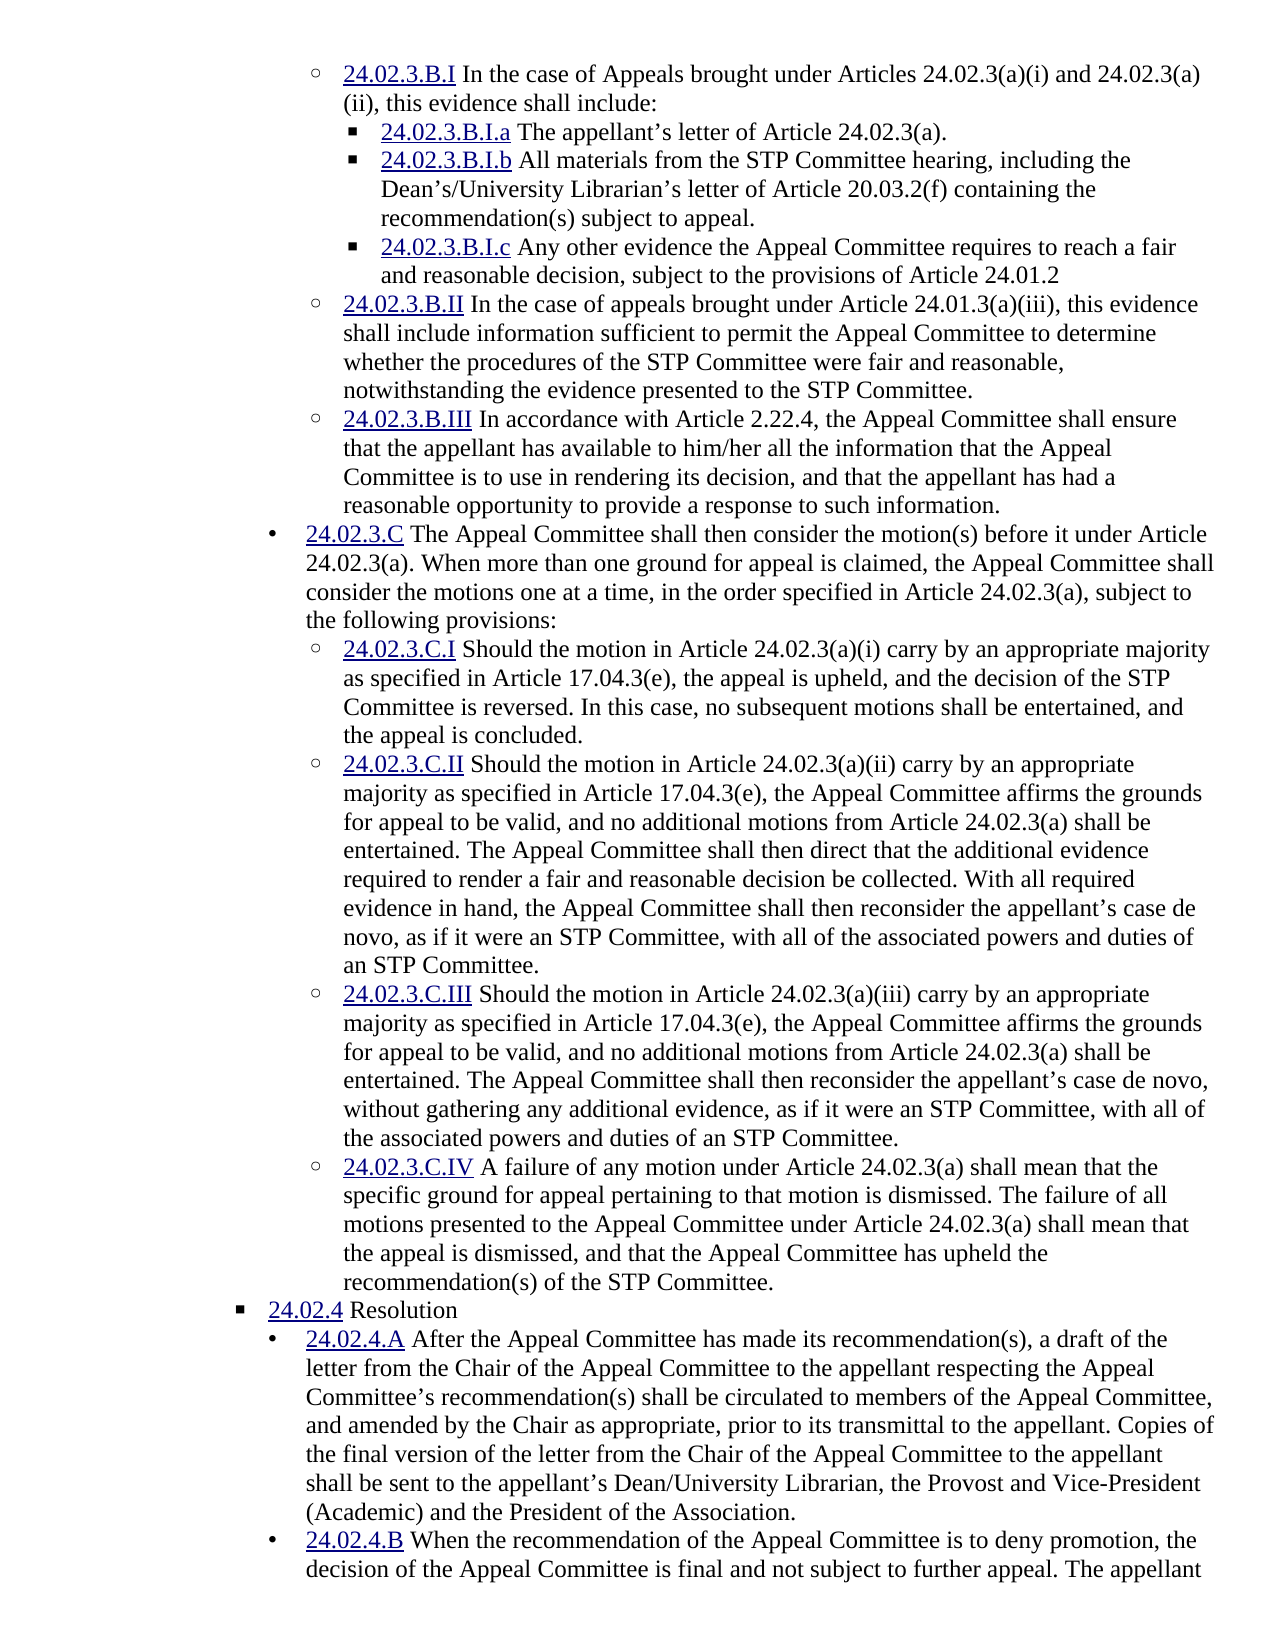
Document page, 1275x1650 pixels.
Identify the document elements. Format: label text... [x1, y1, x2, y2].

list 24.02.4 Resolution [231, 1295, 1216, 1324]
list 24.02.4.B When the recommendation of the Appeal Committee is to deny promotion, the decision of the Appeal Committee is final and not subject to further appeal. The appellant [268, 1525, 1216, 1583]
list 24.02.3.B.I.b All materials from the STP Committee hearing, including the Dean’s/University Librarian’s letter of Article 20.03.2(f) containing the recommendation(s) subject to appeal. [343, 145, 1216, 232]
list 24.02.4.A After the Appeal Committee has made its recommendation(s), a draft of the letter from the Chair of the Appeal Committee to the appellant respecting the Appeal Committee’s recommendation(s) shall be circulated to members of the Appeal Committee, and amended by the Chair as appropriate, prior to its transmittal to the appellant. Copies of the final version of the letter from the Chair of the Appeal Committee to the appellant shall be sent to the appellant’s Dean/University Librarian, the Provost and Vice-President (Academic) and the President of the Association. [268, 1324, 1216, 1525]
list 24.02.3.C.I Should the motion in Article 24.02.3(a)(i) carry by an appropriate majority as specified in Article 17.04.3(e), the appeal is upheld, and the decision of the STP Committee is reversed. In this case, no subsequent motions shall be entertained, and the appeal is concluded. [306, 634, 1216, 749]
list 24.02.3.C.III Should the motion in Article 24.02.3(a)(iii) carry by an appropriate majority as specified in Article 17.04.3(e), the Appeal Committee affirms the grounds for appeal to be valid, and no additional motions from Article 24.02.3(a) shall be entertained. The Appeal Committee shall then reconsider the appellant’s case de novo, without gathering any additional evidence, as if it were an STP Committee, with all of the associated powers and duties of an STP Committee. [306, 979, 1216, 1152]
list 24.02.3.C The Appeal Committee shall then consider the motion(s) before it under Article 24.02.3(a). When more than one ground for appeal is claimed, the Appeal Committee shall consider the motions one at a time, in the order specified in Article 24.02.3(a), subject to the following provisions: [268, 519, 1216, 634]
list 24.02.3.B.II In the case of appeals brought under Article 24.01.3(a)(iii), this evidence shall include information sufficient to permit the Appeal Committee to determine whether the procedures of the STP Committee were fair and reasonable, notwithstanding the evidence presented to the STP Committee. [306, 289, 1216, 404]
list 24.02.3.B.I In the case of Appeals brought under Articles 24.02.3(a)(i) and 24.02.3(a)(ii), this evidence shall include: [306, 59, 1216, 117]
list 24.02.3.B.III In accordance with Article 2.22.4, the Appeal Committee shall ensure that the appellant has available to him/her all the information that the Appeal Committee is to use in rendering its decision, and that the appellant has had a reasonable opportunity to provide a response to such information. [306, 404, 1216, 519]
list 24.02.3.C.IV A failure of any motion under Article 24.02.3(a) shall mean that the specific ground for appeal pertaining to that motion is dismissed. The failure of all motions presented to the Appeal Committee under Article 24.02.3(a) shall mean that the appeal is dismissed, and that the Appeal Committee has upheld the recommendation(s) of the STP Committee. [306, 1152, 1216, 1295]
list 24.02.3.C.II Should the motion in Article 24.02.3(a)(ii) carry by an appropriate majority as specified in Article 17.04.3(e), the Appeal Committee affirms the grounds for appeal to be valid, and no additional motions from Article 24.02.3(a) shall be entertained. The Appeal Committee shall then direct that the additional evidence required to render a fair and reasonable decision be collected. With all required evidence in hand, the Appeal Committee shall then reconsider the appellant’s case de novo, as if it were an STP Committee, with all of the associated powers and duties of an STP Committee. [306, 749, 1216, 979]
list 24.02.3.B.I.c Any other evidence the Appeal Committee requires to reach a fair and reasonable decision, subject to the provisions of Article 24.01.2 [343, 232, 1216, 289]
list 24.02.3.B.I.a The appellant’s letter of Article 24.02.3(a). [343, 117, 1216, 145]
